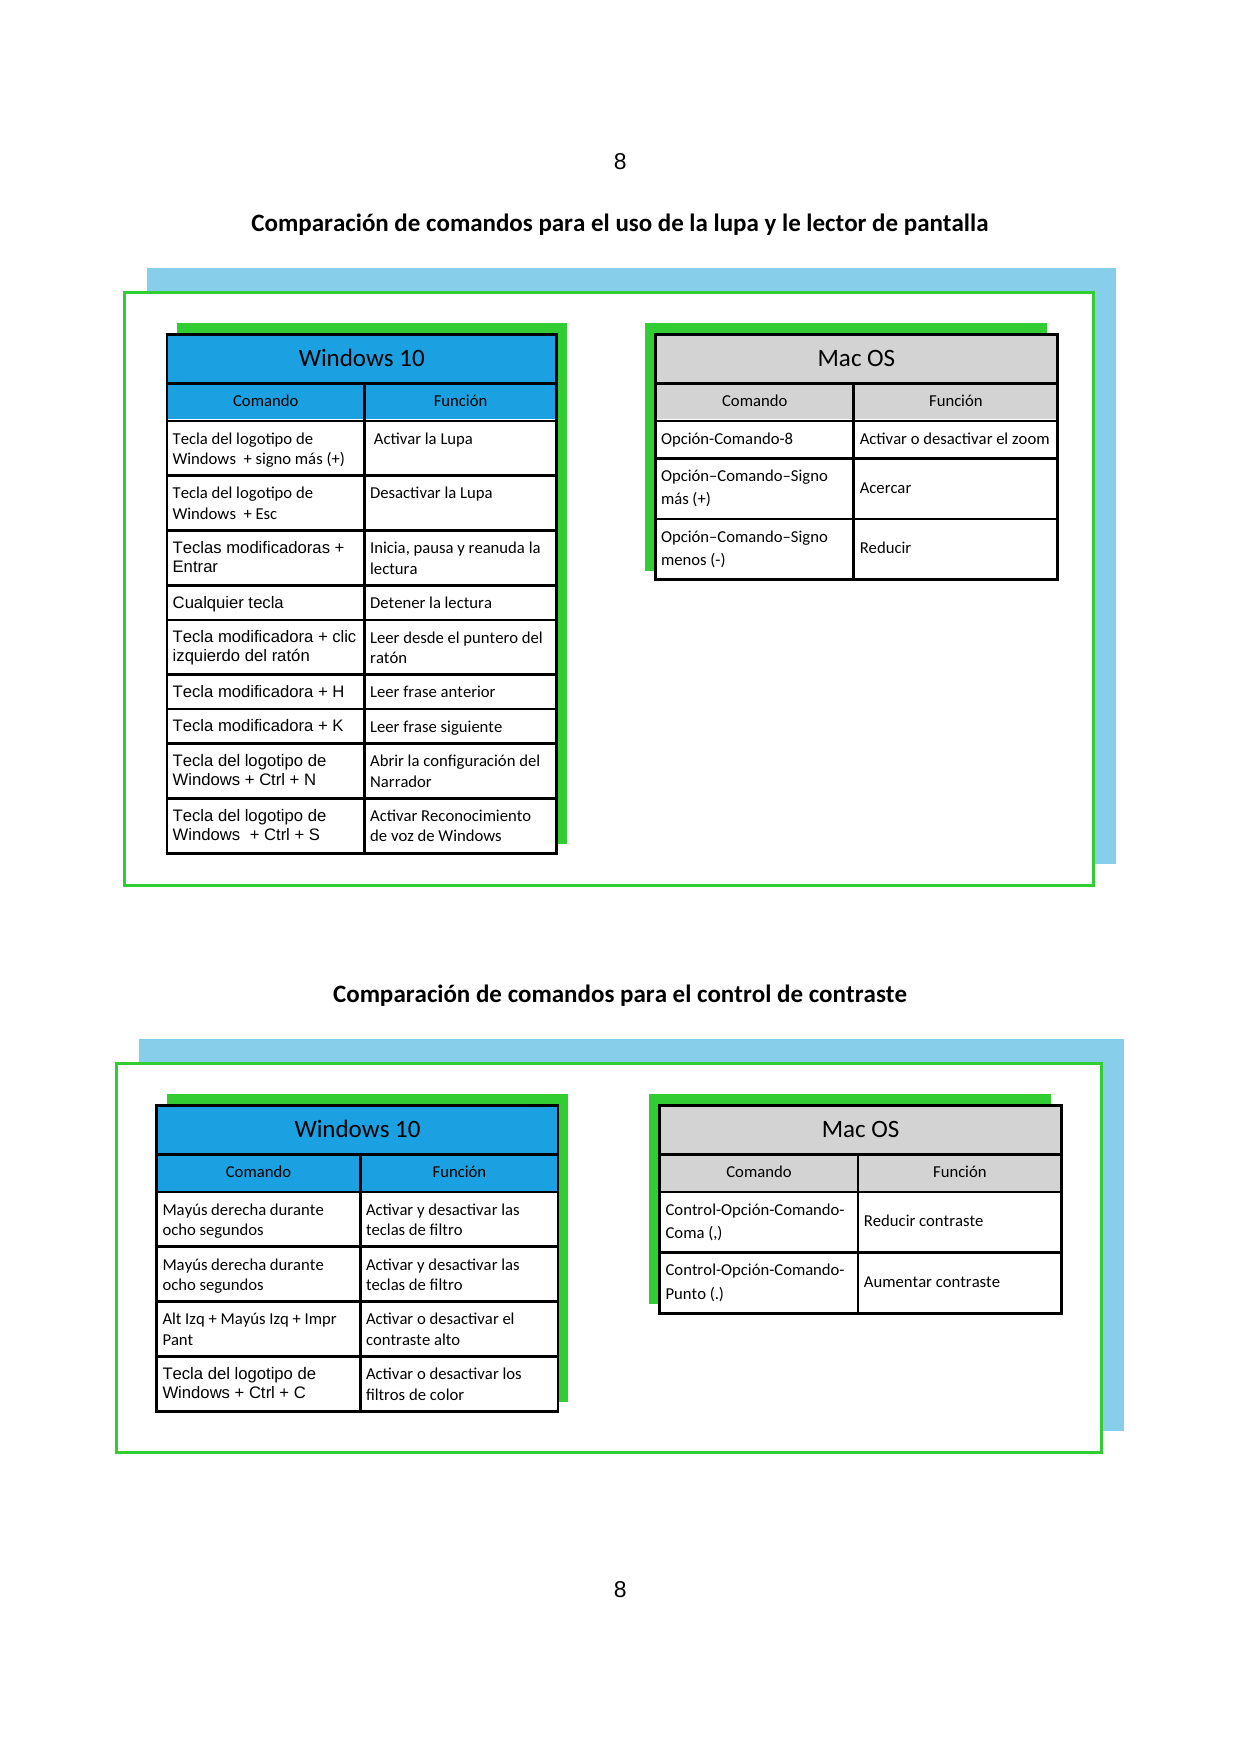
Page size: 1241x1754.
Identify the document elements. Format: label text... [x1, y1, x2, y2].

table_header [126, 294, 609, 884]
table_cell Activar o desactivar el zoom [855, 422, 1056, 457]
table_header Mac OS [661, 1107, 1060, 1153]
table_cell Activar o desactivar los filtros de color [362, 1358, 557, 1410]
table_cell Tecla del logotipo de Windows + Ctrl + C [158, 1358, 359, 1410]
table_header [118, 1065, 609, 1451]
table_cell Función [366, 385, 555, 419]
table_header [609, 1065, 1100, 1451]
table_cell Función [859, 1156, 1060, 1191]
table_cell Alt Izq + Mayús Izq + Impr Pant [158, 1303, 359, 1355]
table_cell Comando [158, 1156, 359, 1191]
table_cell Tecla modificadora + H [168, 676, 363, 708]
table_cell Detener la lectura [366, 587, 555, 618]
text Comparación de comandos para el uso de la lupa y le lector de pantalla [148, 207, 1093, 238]
table_cell Opción–Comando–Signo más (+) [657, 460, 852, 517]
table_cell Control-Opción-Comando-Punto (.) [661, 1254, 857, 1312]
table_cell Tecla del logotipo de Windows + Ctrl + N [168, 745, 363, 797]
table_cell Opción-Comando-8 [657, 422, 852, 457]
table_cell Mayús derecha durante ocho segundos [158, 1248, 359, 1300]
text Comparación de comandos para el control de contraste [148, 978, 1093, 1009]
table_header [609, 294, 1092, 884]
table_cell Activar o desactivar el contraste alto [362, 1303, 557, 1355]
table_cell Desactivar la Lupa [366, 477, 555, 529]
table_cell Teclas modificadoras + Entrar [168, 532, 363, 584]
table_cell Acercar [855, 460, 1056, 517]
table_cell Activar la Lupa [366, 422, 555, 474]
table_cell Abrir la configuración del Narrador [366, 745, 555, 797]
table_cell Tecla modificadora + K [168, 710, 363, 742]
table_cell Reducir contraste [859, 1193, 1060, 1251]
table_header Mac OS [657, 336, 1056, 382]
table_cell Tecla del logotipo de Windows + Ctrl + S [168, 800, 363, 852]
table_cell Función [855, 385, 1056, 419]
table_cell Tecla del logotipo de Windows + signo más (+) [168, 422, 363, 474]
table_cell Activar Reconocimiento de voz de Windows [366, 800, 555, 852]
table_cell Leer frase siguiente [366, 710, 555, 742]
table_cell Comando [657, 385, 852, 419]
table_cell Opción–Comando–Signo menos (-) [657, 520, 852, 578]
table_cell Inicia, pausa y reanuda la lectura [366, 532, 555, 584]
table_header Windows 10 [168, 336, 555, 382]
table_cell Leer desde el puntero del ratón [366, 621, 555, 673]
table_cell Activar y desactivar las teclas de filtro [362, 1193, 557, 1245]
table_cell Activar y desactivar las teclas de filtro [362, 1248, 557, 1300]
table_cell Leer frase anterior [366, 676, 555, 708]
table_cell Comando [661, 1156, 857, 1191]
table_cell Función [362, 1156, 557, 1191]
table_cell Aumentar contraste [859, 1254, 1060, 1312]
table_header Windows 10 [158, 1107, 557, 1153]
table_cell Tecla modificadora + clic izquierdo del ratón [168, 621, 363, 673]
table_cell Comando [168, 385, 363, 419]
table_cell Reducir [855, 520, 1056, 578]
table_cell Cualquier tecla [168, 587, 363, 618]
table_cell Mayús derecha durante ocho segundos [158, 1193, 359, 1245]
table_cell Control-Opción-Comando-Coma (,) [661, 1193, 857, 1251]
table_cell Tecla del logotipo de Windows + Esc [168, 477, 363, 529]
